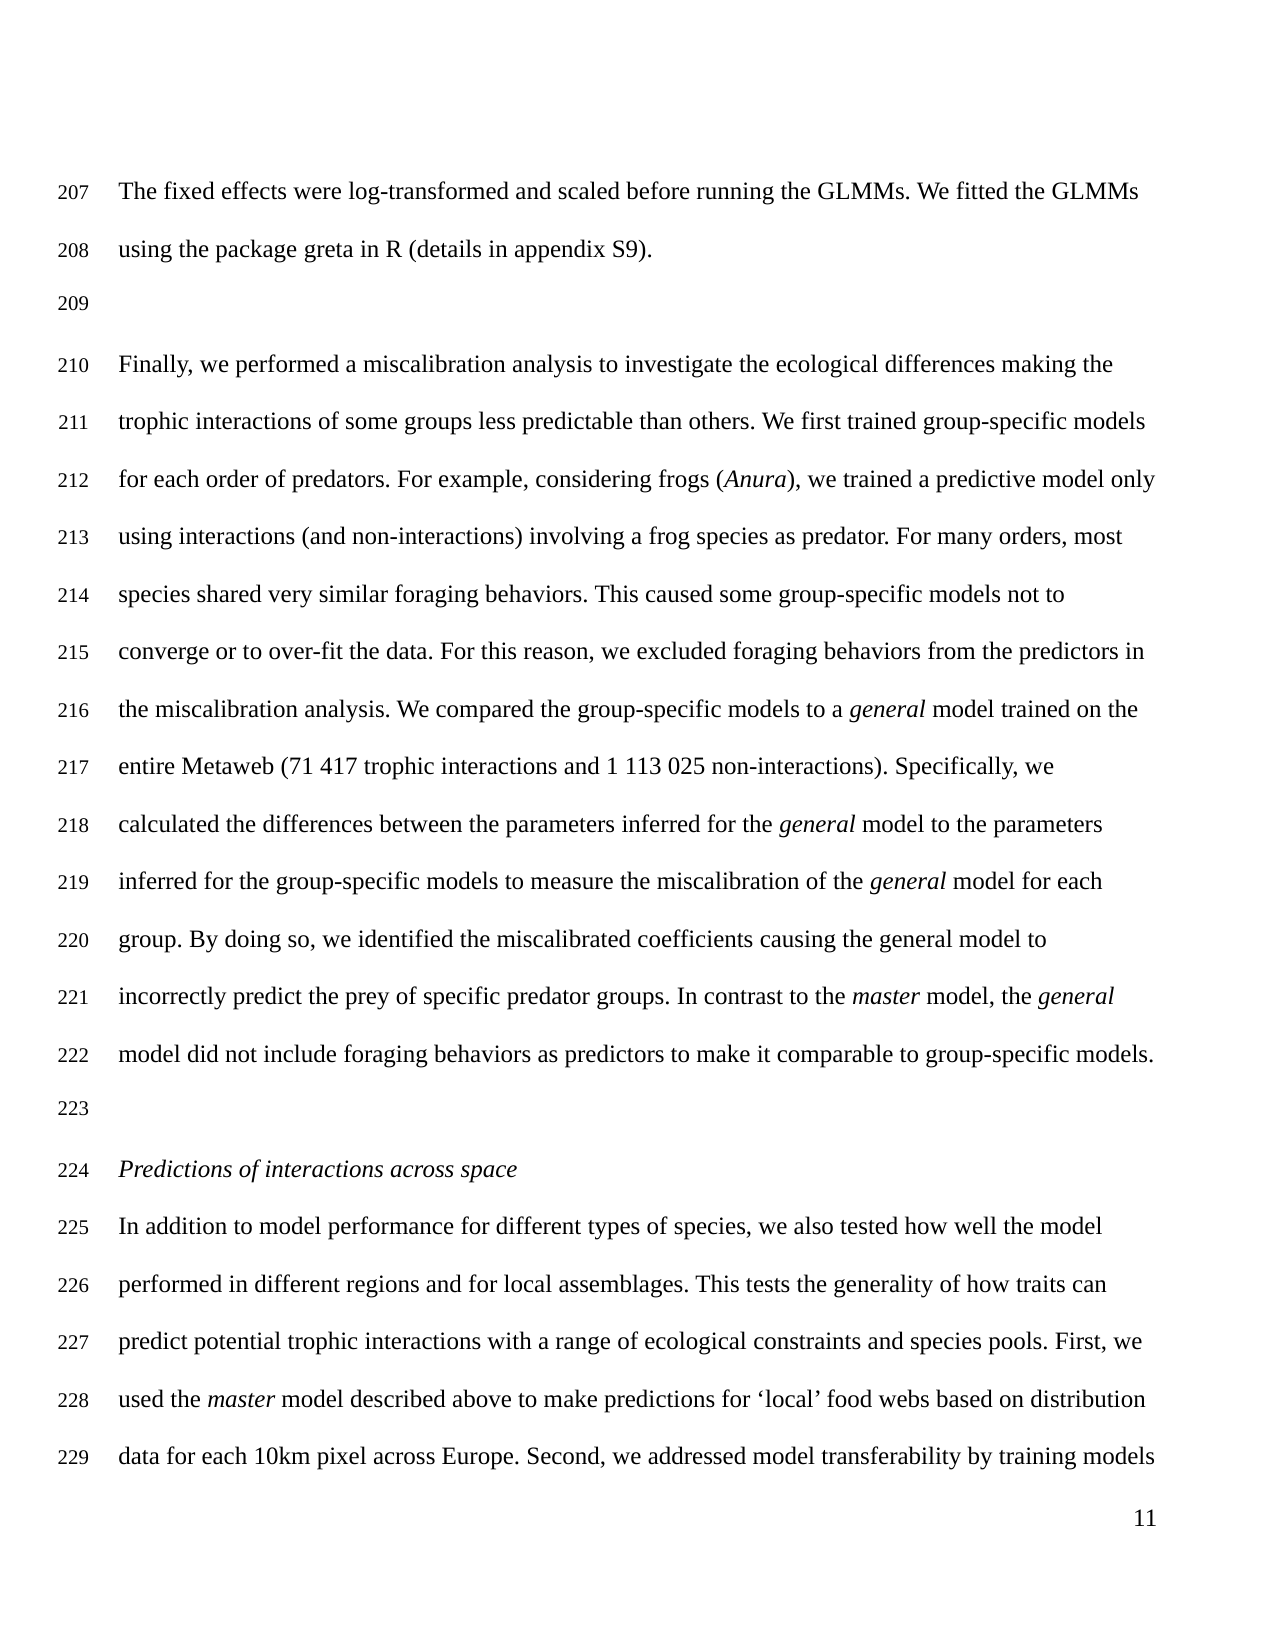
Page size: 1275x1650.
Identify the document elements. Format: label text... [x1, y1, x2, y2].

text The fixed effects were log-transformed and scaled before running the GLMMs. We fitted the GLMMs using the package greta in R (details in appendix S9). [118, 176, 1157, 263]
text Finally, we performed a miscalibration analysis to investigate the ecological differences making the trophic interactions of some groups less predictable than others. We first trained group-specific models for each order of predators. For example, considering frogs (Anura), we trained a predictive model only using interactions (and non-interactions) involving a frog species as predator. For many orders, most species shared very similar foraging behaviors. This caused some group-specific models not to converge or to over-fit the data. For this reason, we excluded foraging behaviors from the predictors in the miscalibration analysis. We compared the group-specific models to a general model trained on the entire Metaweb (71 417 trophic interactions and 1 113 025 non-interactions). Specifically, we calculated the differences between the parameters inferred for the general model to the parameters inferred for the group-specific models to measure the miscalibration of the general model for each group. By doing so, we identified the miscalibrated coefficients causing the general model to incorrectly predict the prey of specific predator groups. In contrast to the master model, the general model did not include foraging behaviors as predictors to make it comparable to group-specific models. [118, 349, 1157, 1068]
text In addition to model performance for different types of species, we also tested how well the model performed in different regions and for local assemblages. This tests the generality of how traits can predict potential trophic interactions with a range of ecological constraints and species pools. First, we used the master model described above to make predictions for ‘local’ food webs based on distribution data for each 10km pixel across Europe. Second, we addressed model transferability by training models [118, 1211, 1157, 1470]
text Predictions of interactions across space [118, 1154, 1157, 1183]
